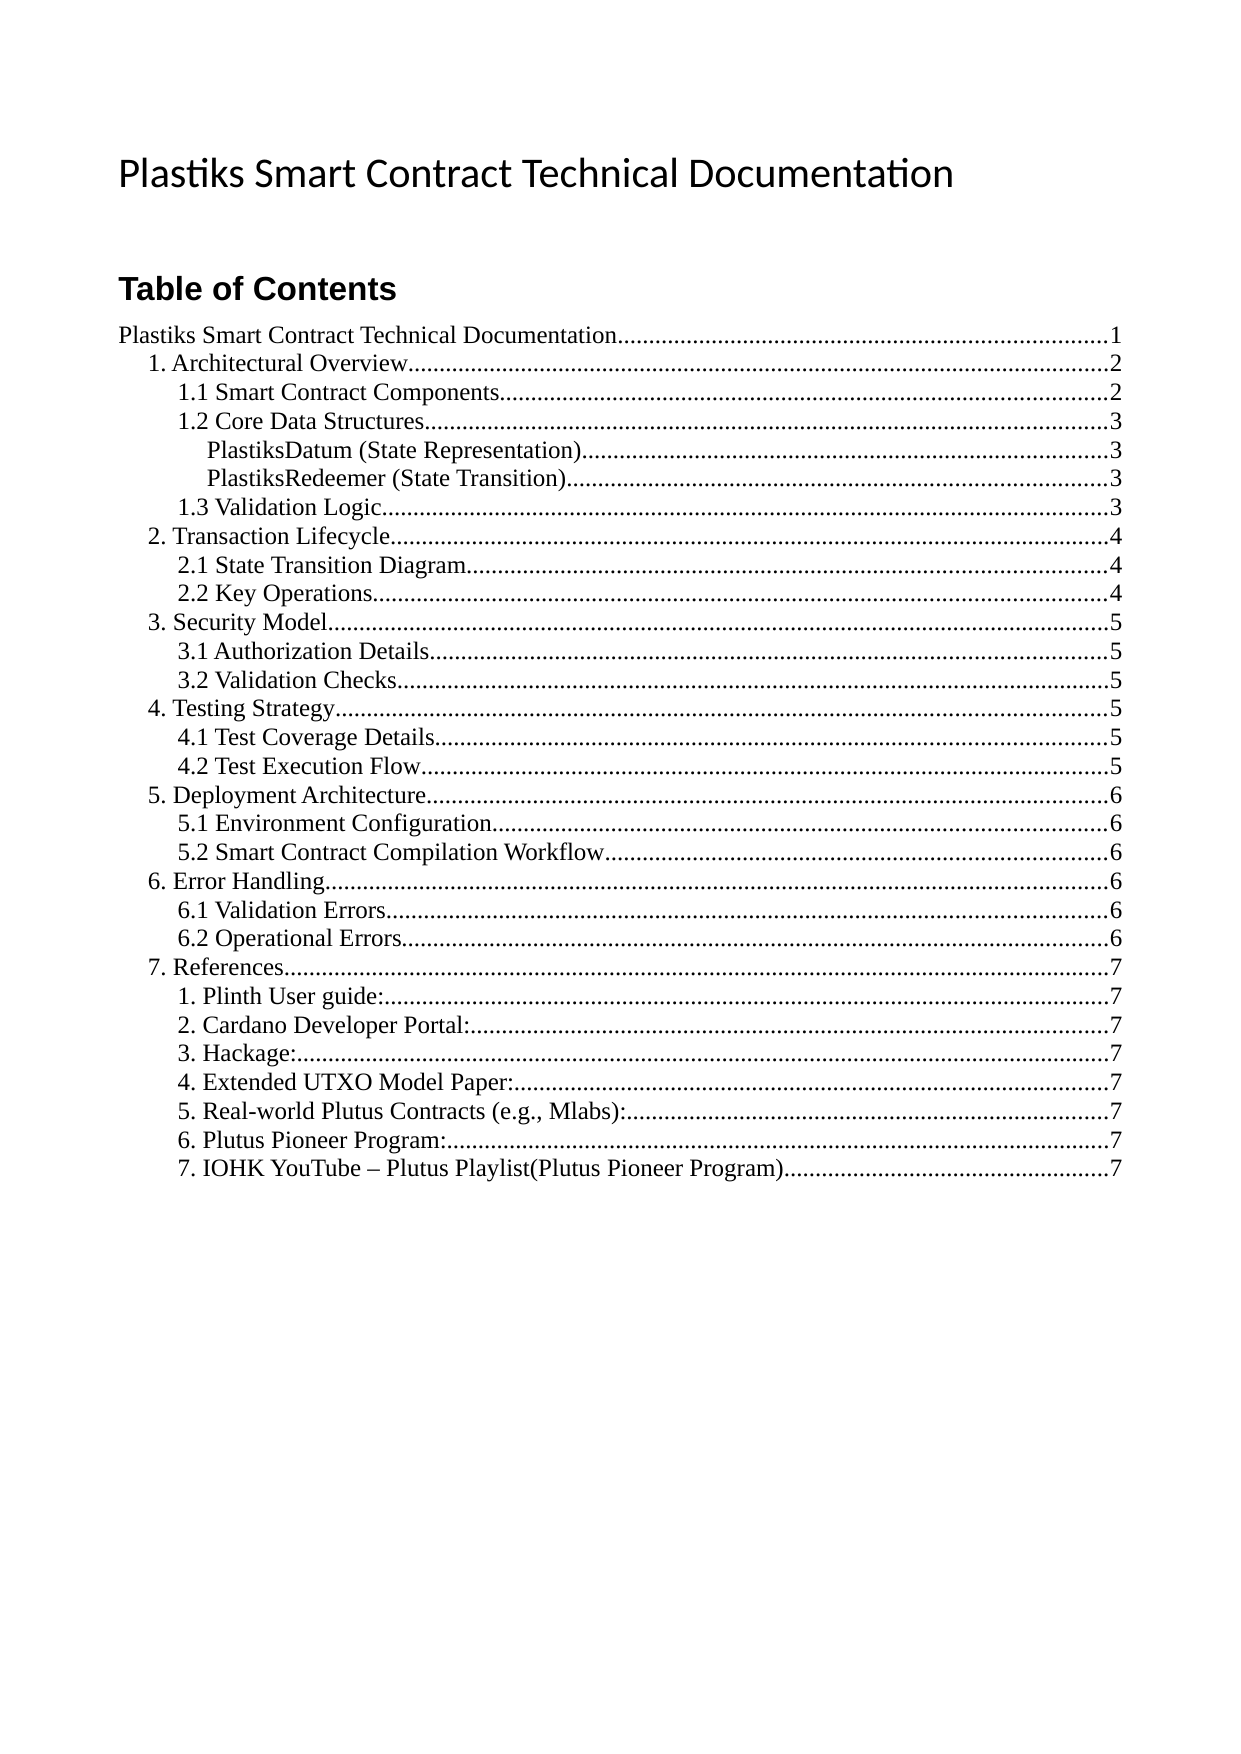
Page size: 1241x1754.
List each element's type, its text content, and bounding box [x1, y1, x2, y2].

text 6.1 Validation Errors 6 [177, 895, 1122, 923]
text 2. Cardano Developer Portal: 7 [177, 1010, 1122, 1038]
text 3. Security Model 5 [148, 607, 1122, 636]
text 3.1 Authorization Details 5 [177, 636, 1122, 665]
text 4. Testing Strategy 5 [148, 693, 1122, 722]
text 2.2 Key Operations 4 [177, 578, 1122, 607]
text 5.1 Environment Configuration 6 [177, 808, 1122, 837]
text 6. Error Handling 6 [148, 866, 1122, 895]
text 1.2 Core Data Structures 3 [177, 406, 1122, 435]
text 2. Transaction Lifecycle 4 [148, 521, 1122, 550]
text PlastiksDatum (State Representation) 3 [207, 435, 1122, 463]
text 3. Hackage: 7 [177, 1038, 1122, 1067]
text 1. Plinth User guide: 7 [177, 981, 1122, 1010]
text 6.2 Operational Errors 6 [177, 923, 1122, 952]
text 5.2 Smart Contract Compilation Workflow 6 [177, 837, 1122, 866]
text 3.2 Validation Checks 5 [177, 665, 1122, 693]
subtitle Table of Contents [118, 269, 1122, 307]
text 1. Architectural Overview 2 [148, 348, 1122, 377]
text 6. Plutus Pioneer Program: 7 [177, 1125, 1122, 1153]
text 7. IOHK YouTube – Plutus Playlist(Plutus Pioneer Program) 7 [177, 1153, 1122, 1182]
text Plastiks Smart Contract Technical Documentation 1 [118, 320, 1122, 348]
text PlastiksRedeemer (State Transition) 3 [207, 463, 1122, 492]
text 2.1 State Transition Diagram 4 [177, 550, 1122, 578]
subtitle Plastiks Smart Contract Technical Documentation [118, 146, 1122, 198]
text 5. Real-world Plutus Contracts (e.g., Mlabs): 7 [177, 1096, 1122, 1125]
text 4.2 Test Execution Flow 5 [177, 751, 1122, 780]
text 5. Deployment Architecture 6 [148, 780, 1122, 808]
text 7. References 7 [148, 952, 1122, 981]
text 4.1 Test Coverage Details 5 [177, 722, 1122, 751]
text 1.1 Smart Contract Components 2 [177, 377, 1122, 406]
text 4. Extended UTXO Model Paper: 7 [177, 1067, 1122, 1096]
text 1.3 Validation Logic 3 [177, 492, 1122, 521]
